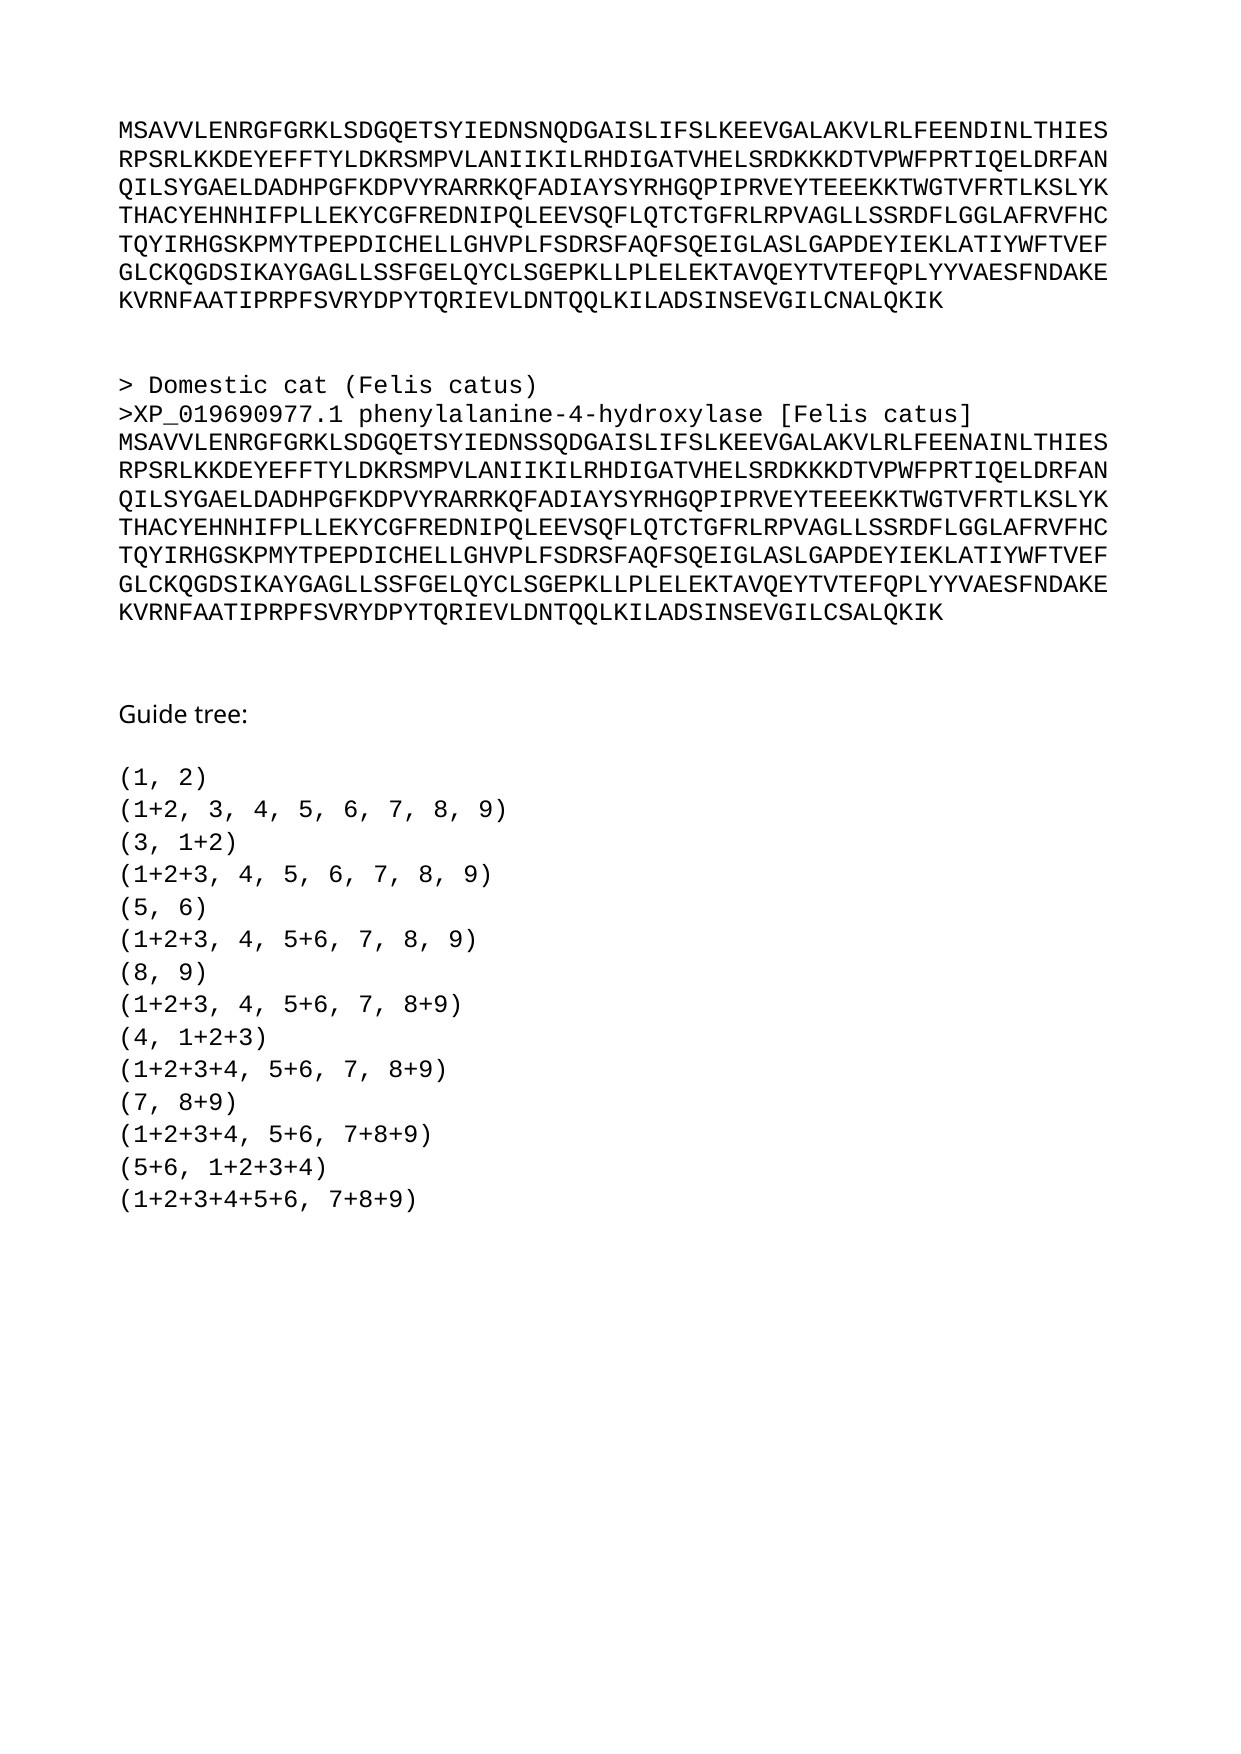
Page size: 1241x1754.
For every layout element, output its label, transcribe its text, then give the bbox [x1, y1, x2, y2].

text (1+2+3, 4, 5+6, 7, 8+9) [118, 992, 1122, 1020]
text (1+2+3, 4, 5+6, 7, 8, 9) [118, 927, 1122, 955]
text (4, 1+2+3) [118, 1024, 1122, 1053]
text >XP_019690977.1 phenylalanine-4-hydroxylase [Felis catus] [118, 401, 1122, 430]
text (1+2+3+4, 5+6, 7, 8+9) [118, 1057, 1122, 1085]
text (7, 8+9) [118, 1089, 1122, 1118]
text MSAVVLENRGFGRKLSDGQETSYIEDNSNQDGAISLIFSLKEEVGALAKVLRLFEENDINLTHIESRPSRLKKDEYEFFTYLDKRSMPVLANIIKILRHDIGATVHELSRDKKKDTVPWFPRTIQELDRFANQILSYGAELDADHPGFKDPVYRARRKQFADIAYSYRHGQPIPRVEYTEEEKKTWGTVFRTLKSLYKTHACYEHNHIFPLLEKYCGFREDNIPQLEEVSQFLQTCTGFRLRPVAGLLSSRDFLGGLAFRVFHCTQYIRHGSKPMYTPEPDICHELLGHVPLFSDRSFAQFSQEIGLASLGAPDEYIEKLATIYWFTVEFGLCKQGDSIKAYGAGLLSSFGELQYCLSGEPKLLPLELEKTAVQEYTVTEFQPLYYVAESFNDAKEKVRNFAATIPRPFSVRYDPYTQRIEVLDNTQQLKILADSINSEVGILCNALQKIK [118, 118, 1122, 316]
text (1+2+3+4, 5+6, 7+8+9) [118, 1122, 1122, 1150]
text (1+2, 3, 4, 5, 6, 7, 8, 9) [118, 797, 1122, 825]
text Guide tree: [118, 696, 1122, 730]
text MSAVVLENRGFGRKLSDGQETSYIEDNSSQDGAISLIFSLKEEVGALAKVLRLFEENAINLTHIESRPSRLKKDEYEFFTYLDKRSMPVLANIIKILRHDIGATVHELSRDKKKDTVPWFPRTIQELDRFANQILSYGAELDADHPGFKDPVYRARRKQFADIAYSYRHGQPIPRVEYTEEEKKTWGTVFRTLKSLYKTHACYEHNHIFPLLEKYCGFREDNIPQLEEVSQFLQTCTGFRLRPVAGLLSSRDFLGGLAFRVFHCTQYIRHGSKPMYTPEPDICHELLGHVPLFSDRSFAQFSQEIGLASLGAPDEYIEKLATIYWFTVEFGLCKQGDSIKAYGAGLLSSFGELQYCLSGEPKLLPLELEKTAVQEYTVTEFQPLYYVAESFNDAKEKVRNFAATIPRPFSVRYDPYTQRIEVLDNTQQLKILADSINSEVGILCSALQKIK [118, 430, 1122, 628]
text (5, 6) [118, 894, 1122, 923]
text (1+2+3+4+5+6, 7+8+9) [118, 1187, 1122, 1215]
text (1, 2) [118, 764, 1122, 793]
text (1+2+3, 4, 5, 6, 7, 8, 9) [118, 862, 1122, 890]
text (8, 9) [118, 959, 1122, 988]
text > Domestic cat (Felis catus) [118, 373, 1122, 401]
text (5+6, 1+2+3+4) [118, 1154, 1122, 1183]
text (3, 1+2) [118, 829, 1122, 858]
